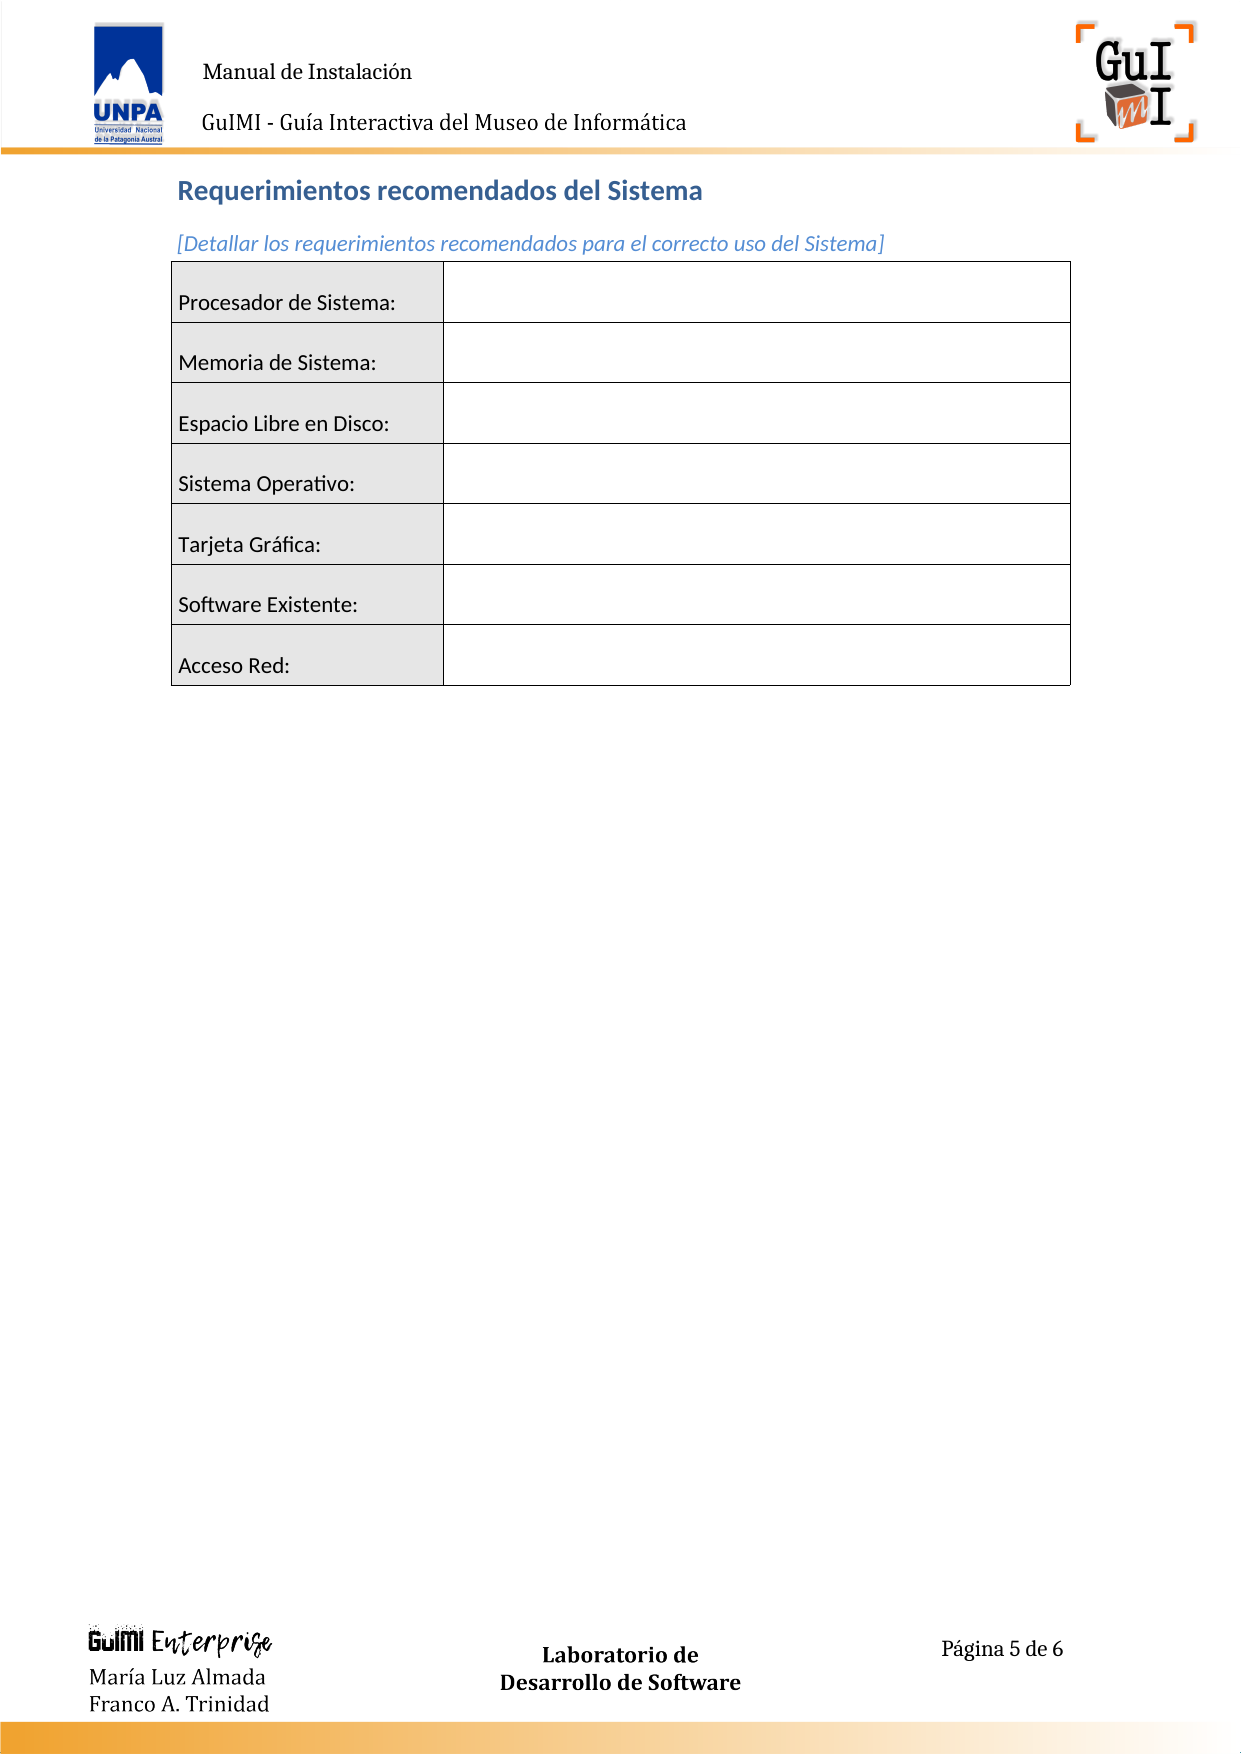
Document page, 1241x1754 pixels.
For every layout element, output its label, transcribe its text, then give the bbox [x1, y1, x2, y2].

table_cell [444, 504, 1070, 564]
table_cell Espacio Libre en Disco: [172, 383, 443, 443]
table_cell Acceso Red: [172, 625, 443, 685]
table_cell Sistema Operativo: [172, 444, 443, 503]
table_cell Software Existente: [172, 565, 443, 624]
text Requerimientos recomendados del Sistema [177, 172, 1063, 208]
table_header [444, 262, 1070, 322]
table_cell [444, 625, 1070, 685]
table_cell Tarjeta Gráfica: [172, 504, 443, 564]
table_cell [444, 565, 1070, 624]
table_cell [444, 444, 1070, 503]
table_header Procesador de Sistema: [172, 262, 443, 322]
text [Detallar los requerimientos recomendados para el correcto uso del Sistema] [177, 229, 1063, 257]
table_cell Memoria de Sistema: [172, 323, 443, 382]
table_cell [444, 323, 1070, 382]
picture [0, 0, 1241, 155]
table_cell [444, 383, 1070, 443]
picture [0, 1613, 1241, 1754]
